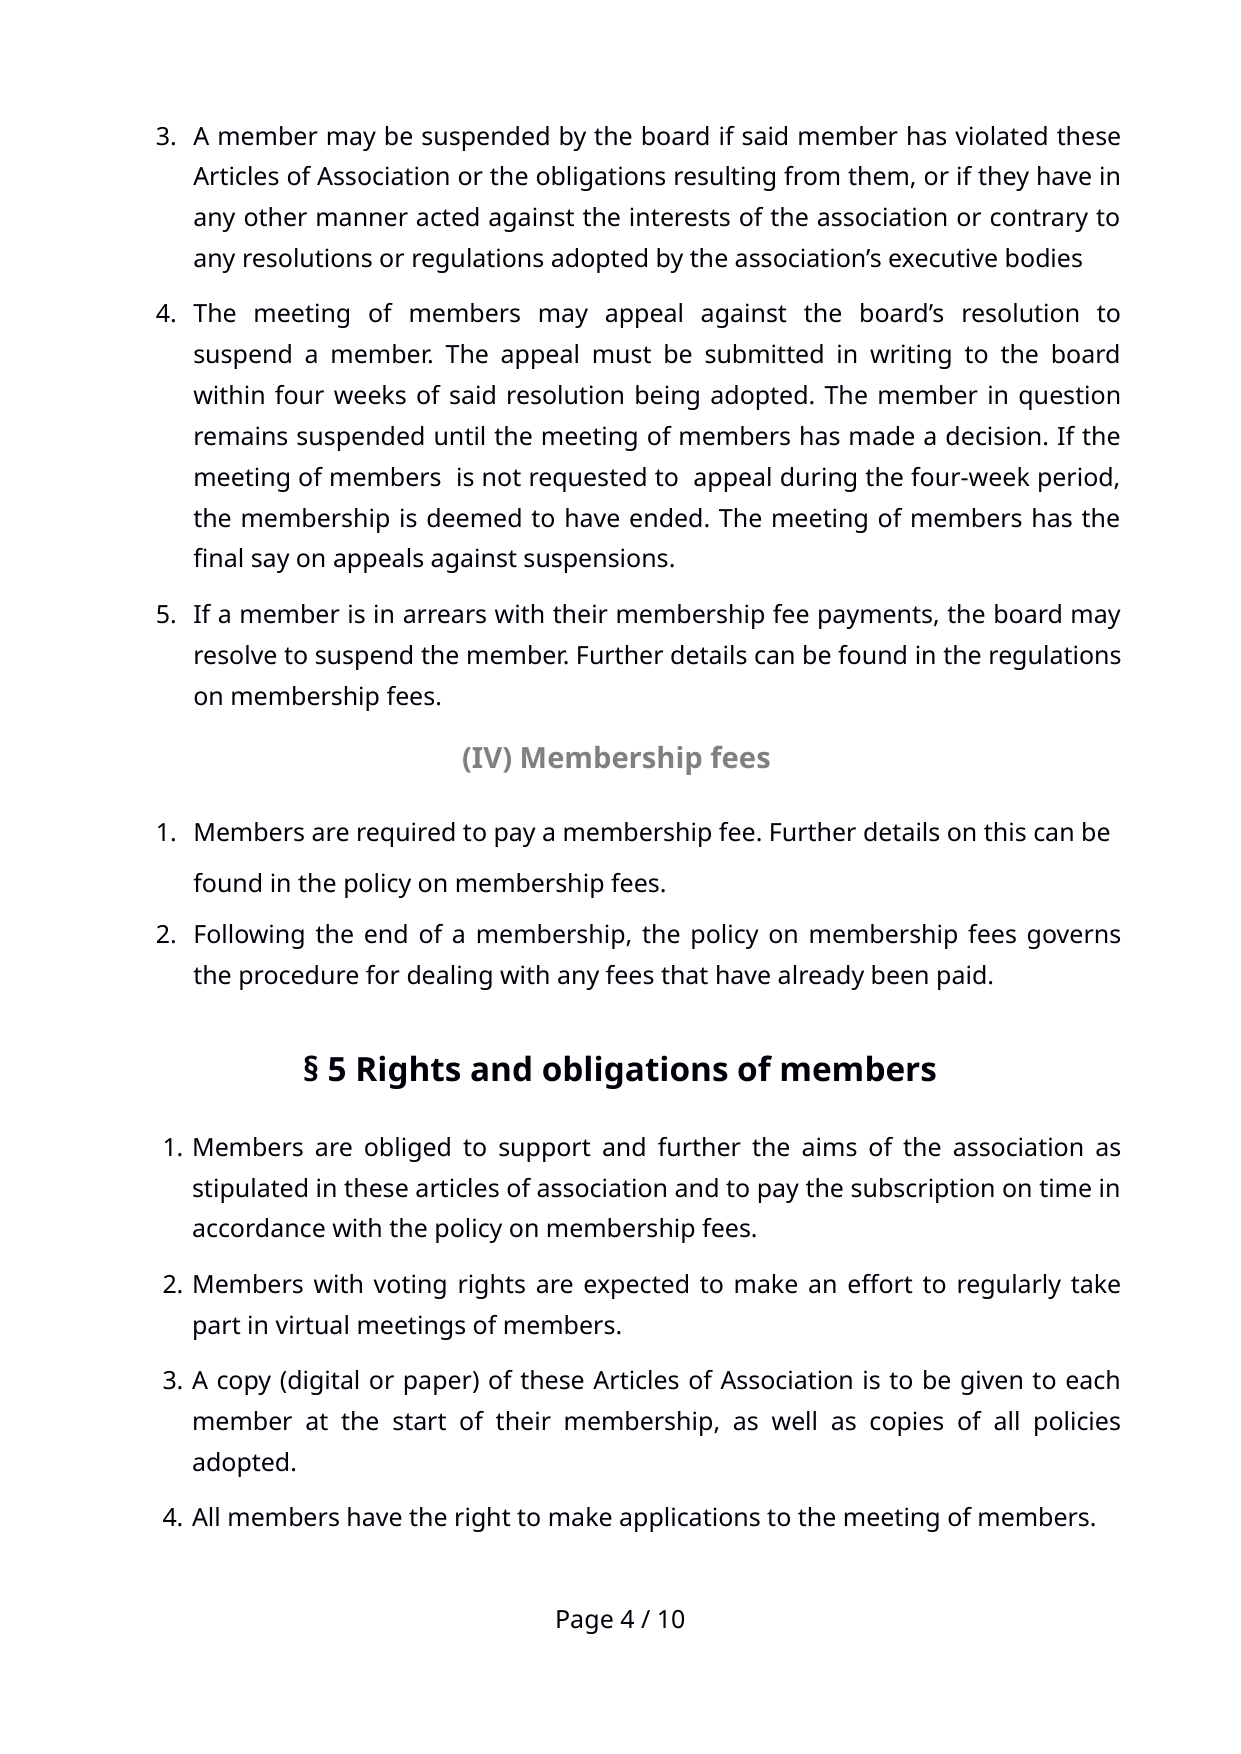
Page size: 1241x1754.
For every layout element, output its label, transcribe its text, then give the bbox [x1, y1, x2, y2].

subtitle § 5 Rights and obligations of members [118, 1046, 1122, 1092]
list If a member is in arrears with their membership fee payments, the board may resolve to suspend the member. Further details can be found in the regulations on membership fees. [156, 596, 1122, 712]
list Members are obliged to support and further the aims of the association as stipulated in these articles of association and to pay the subscription on time in accordance with the policy on membership fees. [162, 1129, 1122, 1245]
list The meeting of members may appeal against the board’s resolution to suspend a member. The appeal must be submitted in writing to the board within four weeks of said resolution being adopted. The member in question remains suspended until the meeting of members has made a decision. If the meeting of members is not requested to appeal during the four-week period, the membership is deemed to have ended. The meeting of members has the final say on appeals against suspensions. [156, 296, 1122, 575]
list A copy (digital or paper) of these Articles of Association is to be given to each member at the start of their membership, as well as copies of all policies adopted. [162, 1363, 1122, 1478]
list Members are required to pay a membership fee. Further details on this can be found in the policy on membership fees. [156, 814, 1122, 899]
list Following the end of a membership, the policy on membership fees governs the procedure for dealing with any fees that have already been paid. [156, 917, 1122, 991]
list All members have the right to make applications to the meeting of members. [162, 1500, 1122, 1534]
list A member may be suspended by the board if said member has violated these Articles of Association or the obligations resulting from them, or if they have in any other manner acted against the interests of the association or contrary to any resolutions or regulations adopted by the association’s executive bodies [156, 118, 1122, 275]
subtitle (IV) Membership fees [118, 737, 1122, 777]
list Members with voting rights are expected to make an effort to regularly take part in virtual meetings of members. [162, 1266, 1122, 1341]
